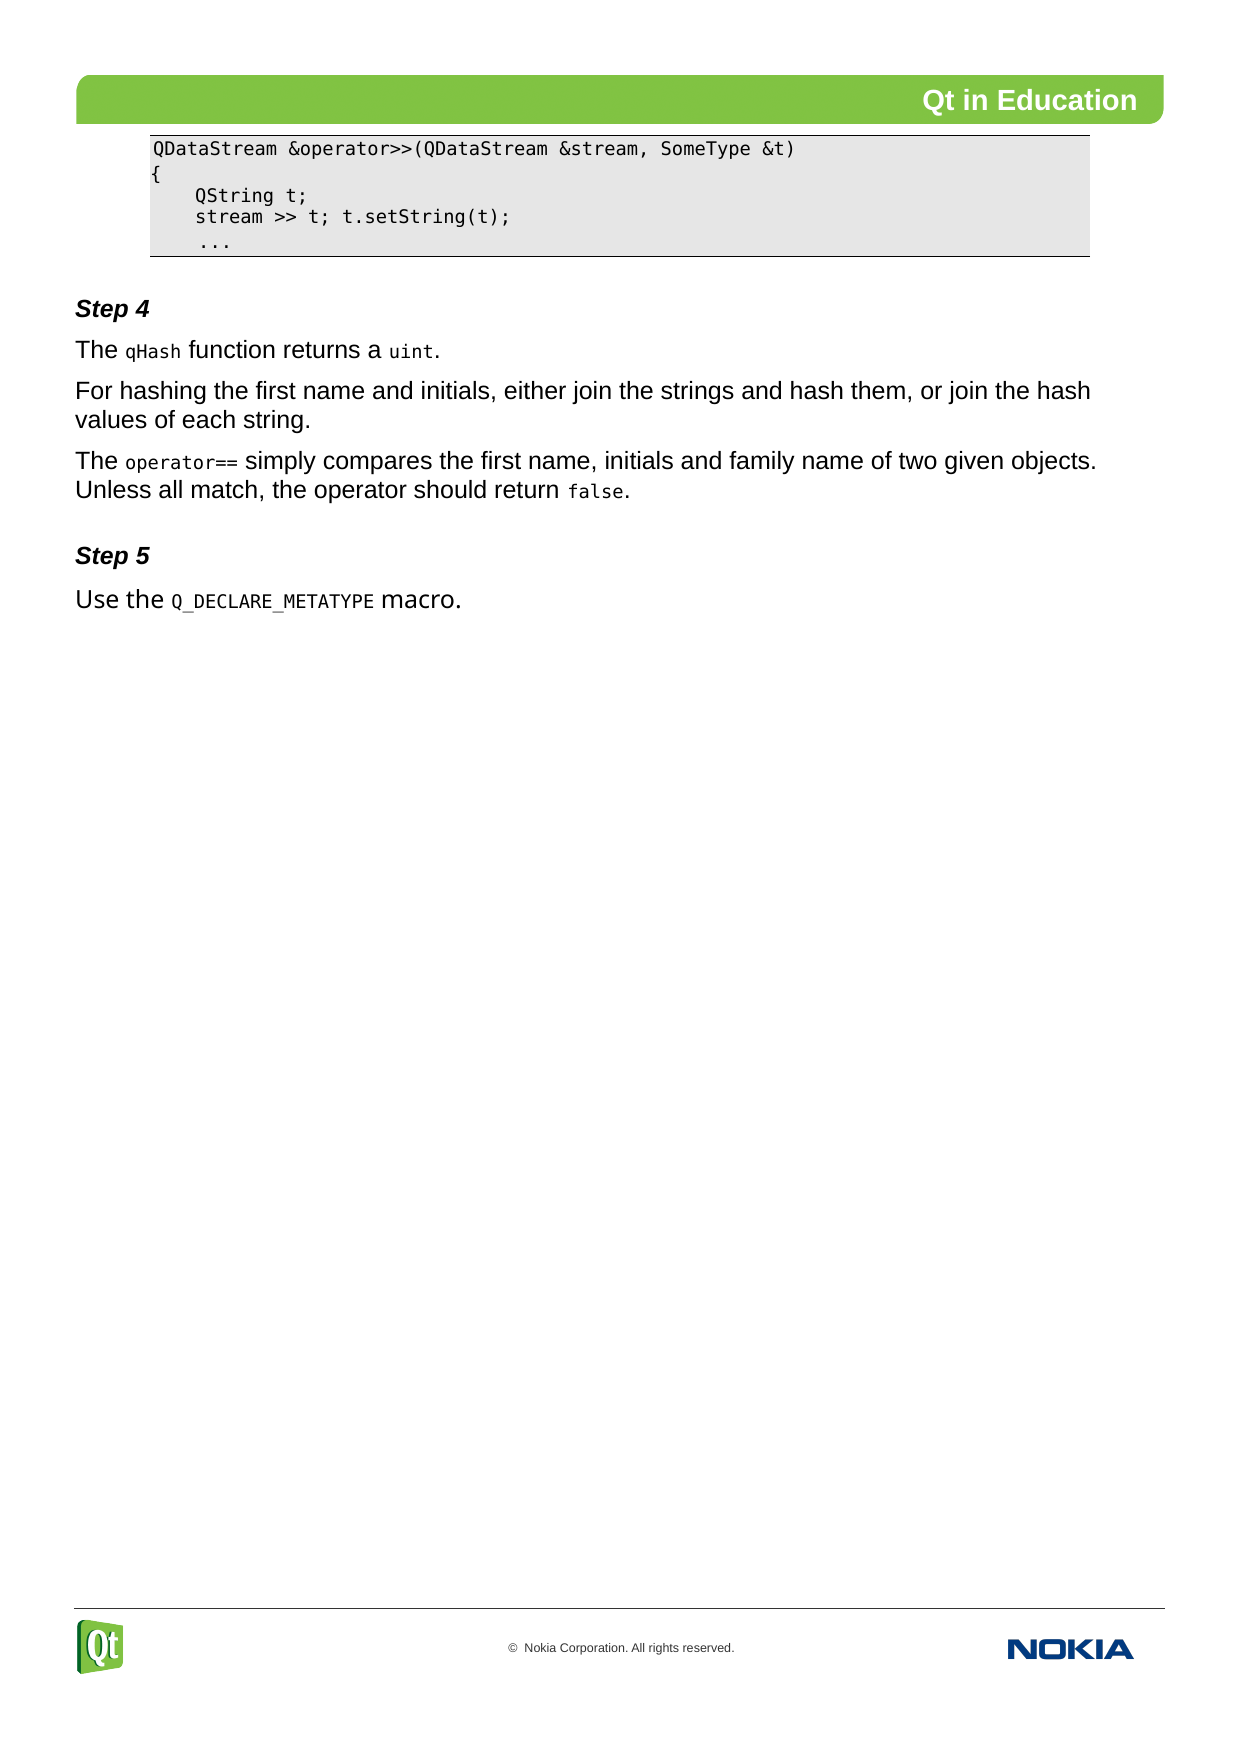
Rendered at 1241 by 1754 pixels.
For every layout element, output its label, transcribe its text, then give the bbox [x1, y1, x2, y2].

text { [150, 163, 1090, 185]
subtitle Step 4 [75, 294, 1165, 322]
text The qHash function returns a uint. [75, 335, 1165, 363]
text stream >> t; t.setString(t); [150, 207, 1090, 228]
text QDataStream &operator>>(QDataStream &stream, SomeType &t) [150, 136, 1090, 163]
subtitle Step 5 [75, 541, 1165, 569]
picture [73, 1615, 127, 1679]
text For hashing the first name and initials, either join the strings and hash them, or join the hash values of each string. [75, 376, 1165, 433]
picture [978, 1610, 1164, 1688]
text ... [150, 228, 1090, 256]
picture [76, 75, 1164, 124]
text The operator== simply compares the first name, initials and family name of two given objects. Unless all match, the operator should return false. [75, 446, 1165, 503]
text QString t; [150, 185, 1090, 207]
text Use the Q_DECLARE_METATYPE macro. [75, 582, 1165, 616]
